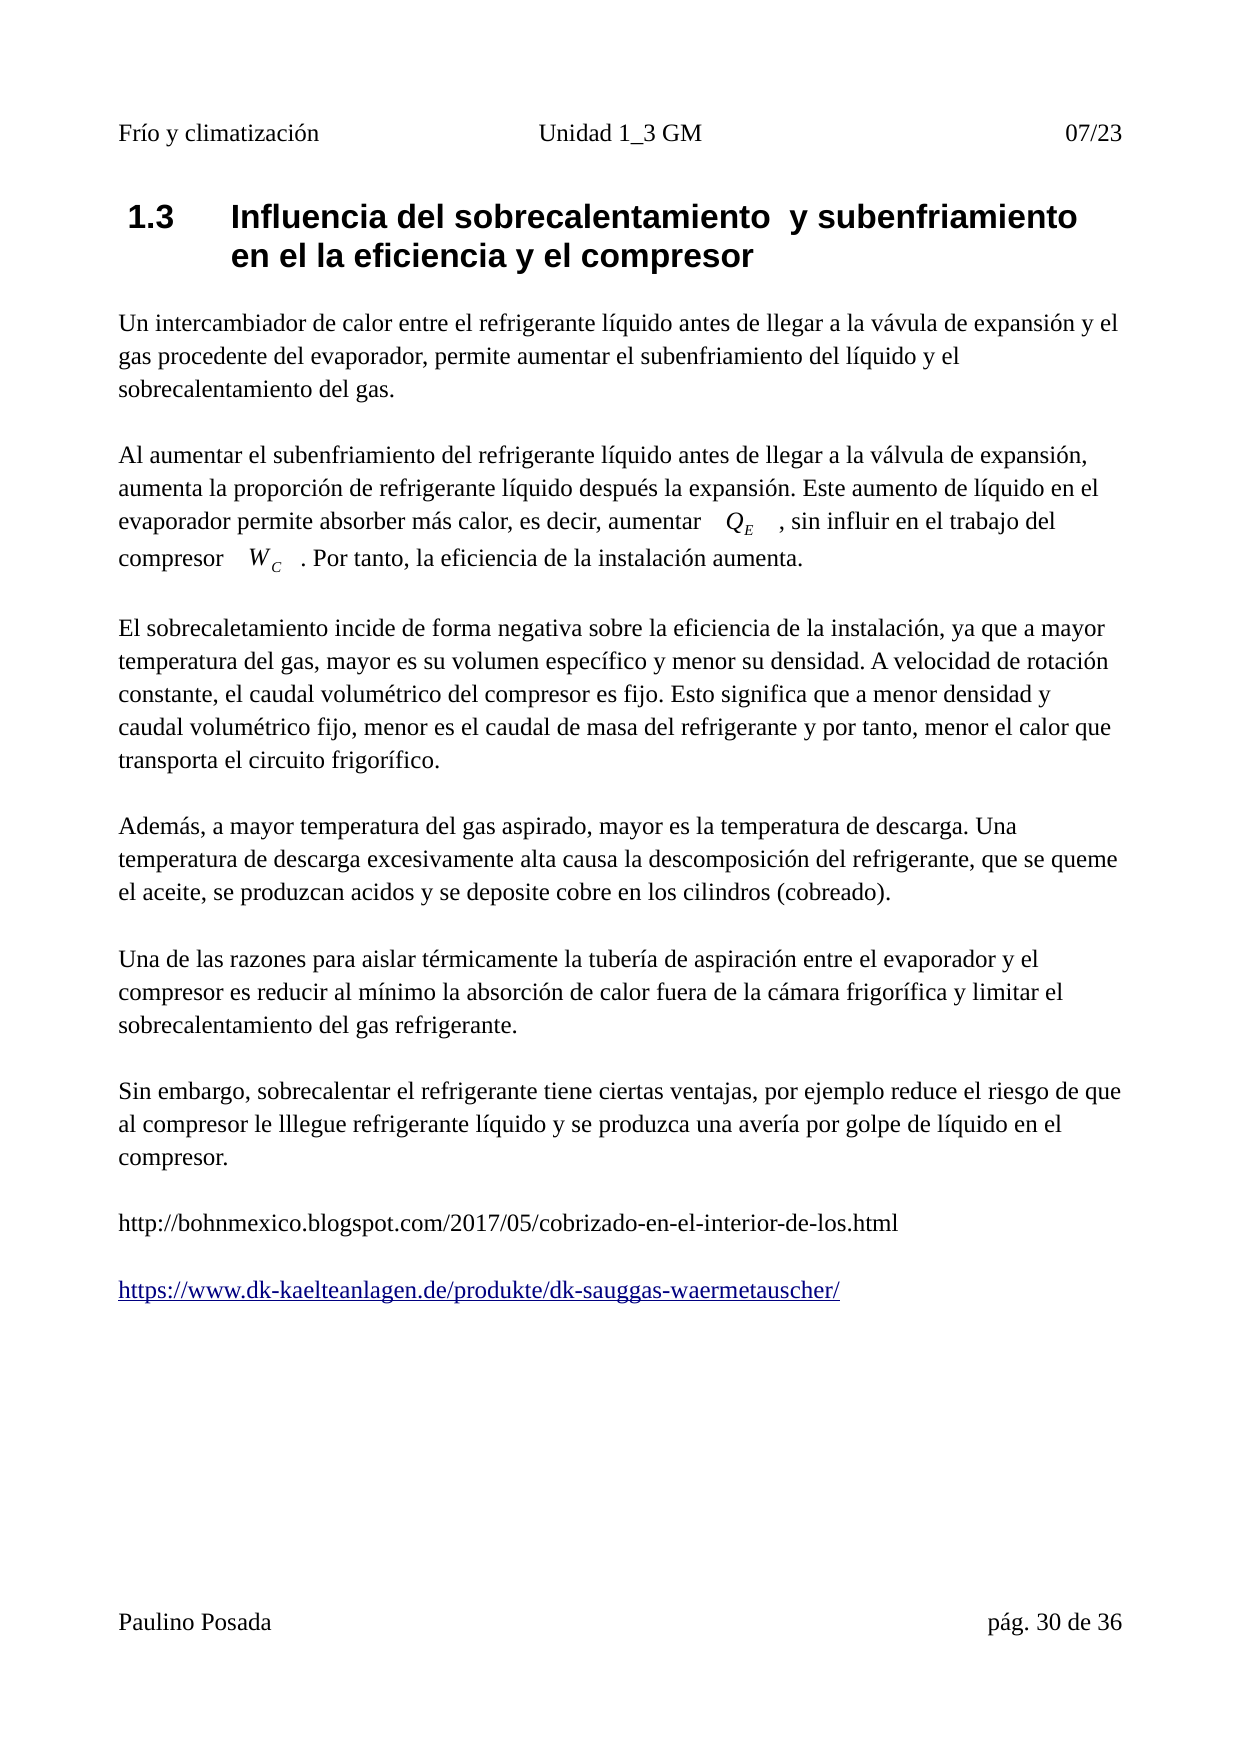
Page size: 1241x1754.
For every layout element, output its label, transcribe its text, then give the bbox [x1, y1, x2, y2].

text http://bohnmexico.blogspot.com/2017/05/cobrizado-en-el-interior-de-los.html [118, 1208, 1122, 1237]
text Una de las razones para aislar térmicamente la tubería de aspiración entre el evaporador y el compresor es reducir al mínimo la absorción de calor fuera de la cámara frigorífica y limitar el sobrecalentamiento del gas refrigerante. [118, 944, 1122, 1038]
text Además, a mayor temperatura del gas aspirado, mayor es la temperatura de descarga. Una temperatura de descarga excesivamente alta causa la descomposición del refrigerante, que se queme el aceite, se produzcan acidos y se deposite cobre en los cilindros (cobreado). [118, 811, 1122, 906]
text El sobrecaletamiento incide de forma negativa sobre la eficiencia de la instalación, ya que a mayor temperatura del gas, mayor es su volumen específico y menor su densidad. A velocidad de rotación constante, el caudal volumétrico del compresor es fijo. Esto significa que a menor densidad y caudal volumétrico fijo, menor es el caudal de masa del refrigerante y por tanto, menor el calor que transporta el circuito frigorífico. [118, 613, 1122, 774]
text Al aumentar el subenfriamiento del refrigerante líquido antes de llegar a la válvula de expansión, aumenta la proporción de refrigerante líquido después la expansión. Este aumento de líquido en el evaporador permite absorber más calor, es decir, aumentar , sin influir en el trabajo del compresor . Por tanto, la eficiencia de la instalación aumenta. [118, 440, 1122, 575]
text https://www.dk-kaelteanlagen.de/produkte/dk-sauggas-waermetauscher/ [118, 1275, 1122, 1304]
text Un intercambiador de calor entre el refrigerante líquido antes de llegar a la vávula de expansión y el gas procedente del evaporador, permite aumentar el subenfriamiento del líquido y el sobrecalentamiento del gas. [118, 308, 1122, 403]
text Sin embargo, sobrecalentar el refrigerante tiene ciertas ventajas, por ejemplo reduce el riesgo de que al compresor le lllegue refrigerante líquido y se produzca una avería por golpe de líquido en el compresor. [118, 1076, 1122, 1171]
subtitle Influencia del sobrecalentamiento y subenfriamiento en el la eficiencia y el compresor [118, 197, 1122, 274]
